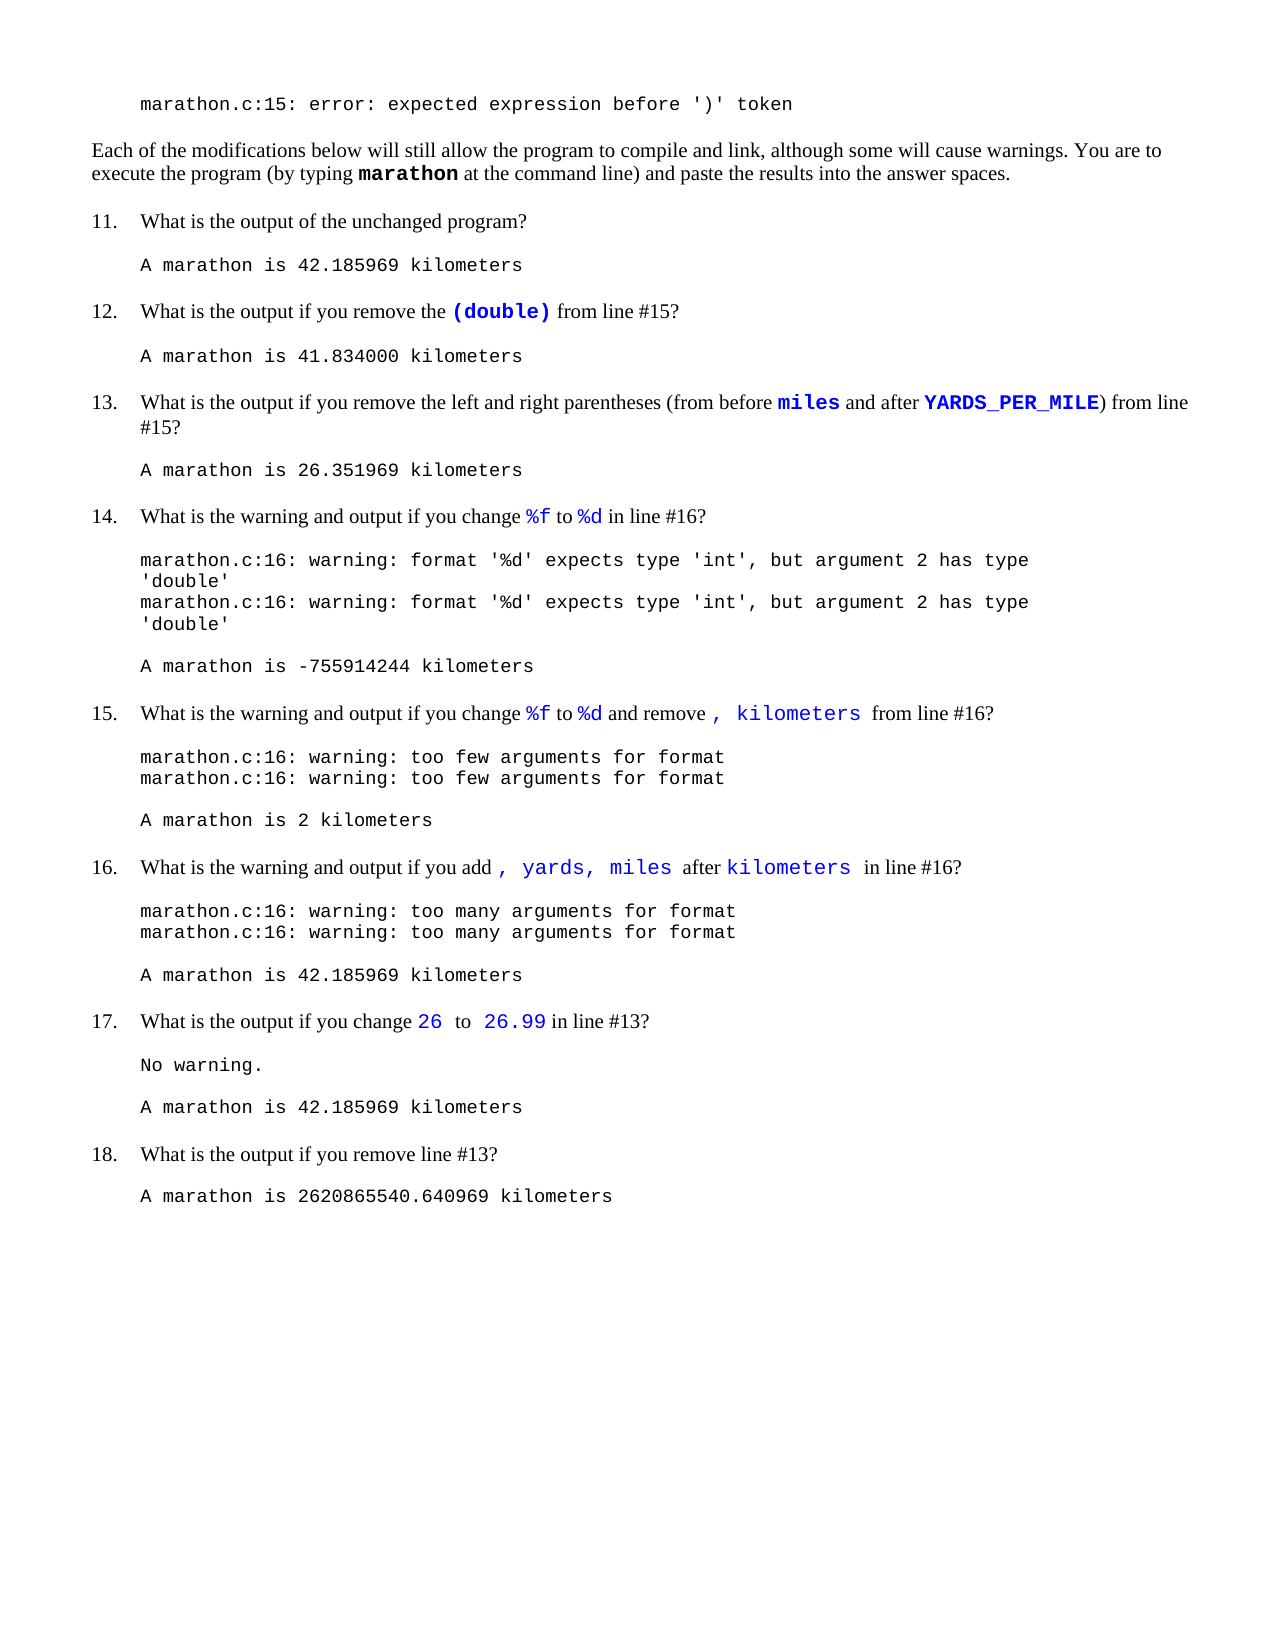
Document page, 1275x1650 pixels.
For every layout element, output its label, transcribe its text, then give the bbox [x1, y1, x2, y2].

table_header What is the warning and output if you change %f to %d and remove , kilometers from line #16? marathon.c:16: warning: too few arguments for format marathon.c:16: warning: too few arguments for format A marathon is 2 kilometers [129, 701, 1215, 832]
table_header 17. [80, 1010, 129, 1119]
table_header What is the output if you remove the left and right parentheses (from before miles and after YARDS_PER_MILE) from line #15? A marathon is 26.351969 kilometers [129, 391, 1215, 482]
table_header What is the output if you remove the (double) from line #15? A marathon is 41.834000 kilometers [129, 300, 1215, 368]
table_header 16. [80, 856, 129, 987]
table_header What is the warning and output if you change %f to %d in line #16? marathon.c:16: warning: format '%d' expects type 'int', but argument 2 has type 'double' marathon.c:16: warning: format '%d' expects type 'int', but argument 2 has type 'double' A marathon is -755914244 kilometers [129, 505, 1215, 678]
table_header [80, 95, 129, 116]
table_header 13. [80, 391, 129, 482]
table_header What is the output if you change 26 to 26.99 in line #13? No warning. A marathon is 42.185969 kilometers [129, 1010, 1216, 1119]
table_header 15. [80, 701, 129, 832]
table_header What is the output if you remove line #13? A marathon is 2620865540.640969 kilometers [129, 1143, 1216, 1208]
table_header 18. [80, 1143, 129, 1208]
table_header marathon.c:15: error: expected expression before ')' token [129, 95, 1216, 116]
table_header 11. [80, 210, 129, 277]
table_header What is the warning and output if you add , yards, miles after kilometers in line #16? marathon.c:16: warning: too many arguments for format marathon.c:16: warning: too many arguments for format A marathon is 42.185969 kilometers [129, 856, 1215, 987]
table_header What is the output of the unchanged program? A marathon is 42.185969 kilometers [129, 210, 1216, 277]
table_header 14. [80, 505, 129, 678]
text Each of the modifications below will still allow the program to compile and link, although some will cause warnings. You are to execute the program (by typing marathon at the command line) and paste the results into the answer spaces. [91, 139, 1207, 187]
table_header 12. [80, 300, 129, 368]
